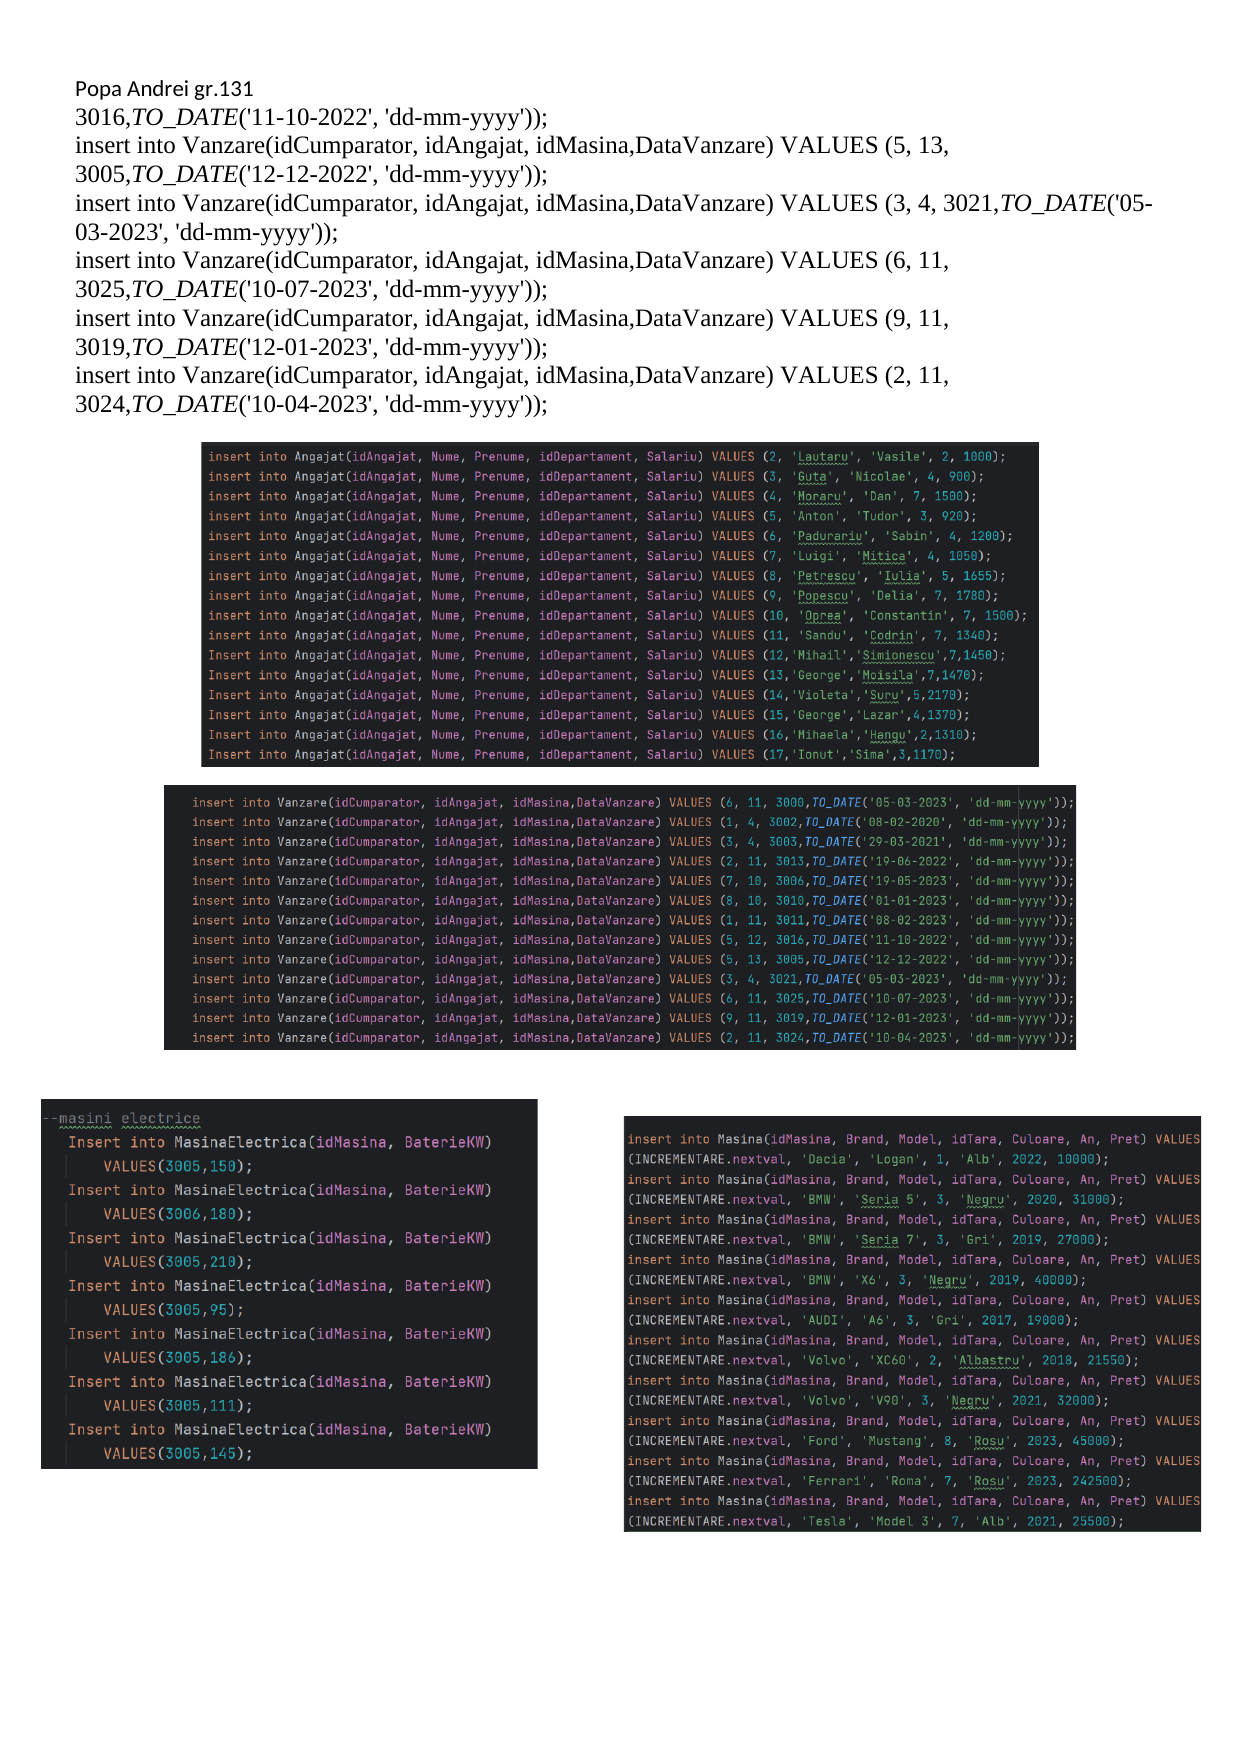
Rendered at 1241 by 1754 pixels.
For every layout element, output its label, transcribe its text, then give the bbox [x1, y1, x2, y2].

text 3016,TO_DATE('11-10-2022', 'dd-mm-yyyy')); insert into Vanzare(idCumparator, idAngajat, idMasina,DataVanzare) VALUES (5, 13, 3005,TO_DATE('12-12-2022', 'dd-mm-yyyy')); insert into Vanzare(idCumparator, idAngajat, idMasina,DataVanzare) VALUES (3, 4, 3021,TO_DATE('05-03-2023', 'dd-mm-yyyy')); insert into Vanzare(idCumparator, idAngajat, idMasina,DataVanzare) VALUES (6, 11, 3025,TO_DATE('10-07-2023', 'dd-mm-yyyy')); insert into Vanzare(idCumparator, idAngajat, idMasina,DataVanzare) VALUES (9, 11, 3019,TO_DATE('12-01-2023', 'dd-mm-yyyy')); insert into Vanzare(idCumparator, idAngajat, idMasina,DataVanzare) VALUES (2, 11, 3024,TO_DATE('10-04-2023', 'dd-mm-yyyy')); [75, 102, 1165, 418]
